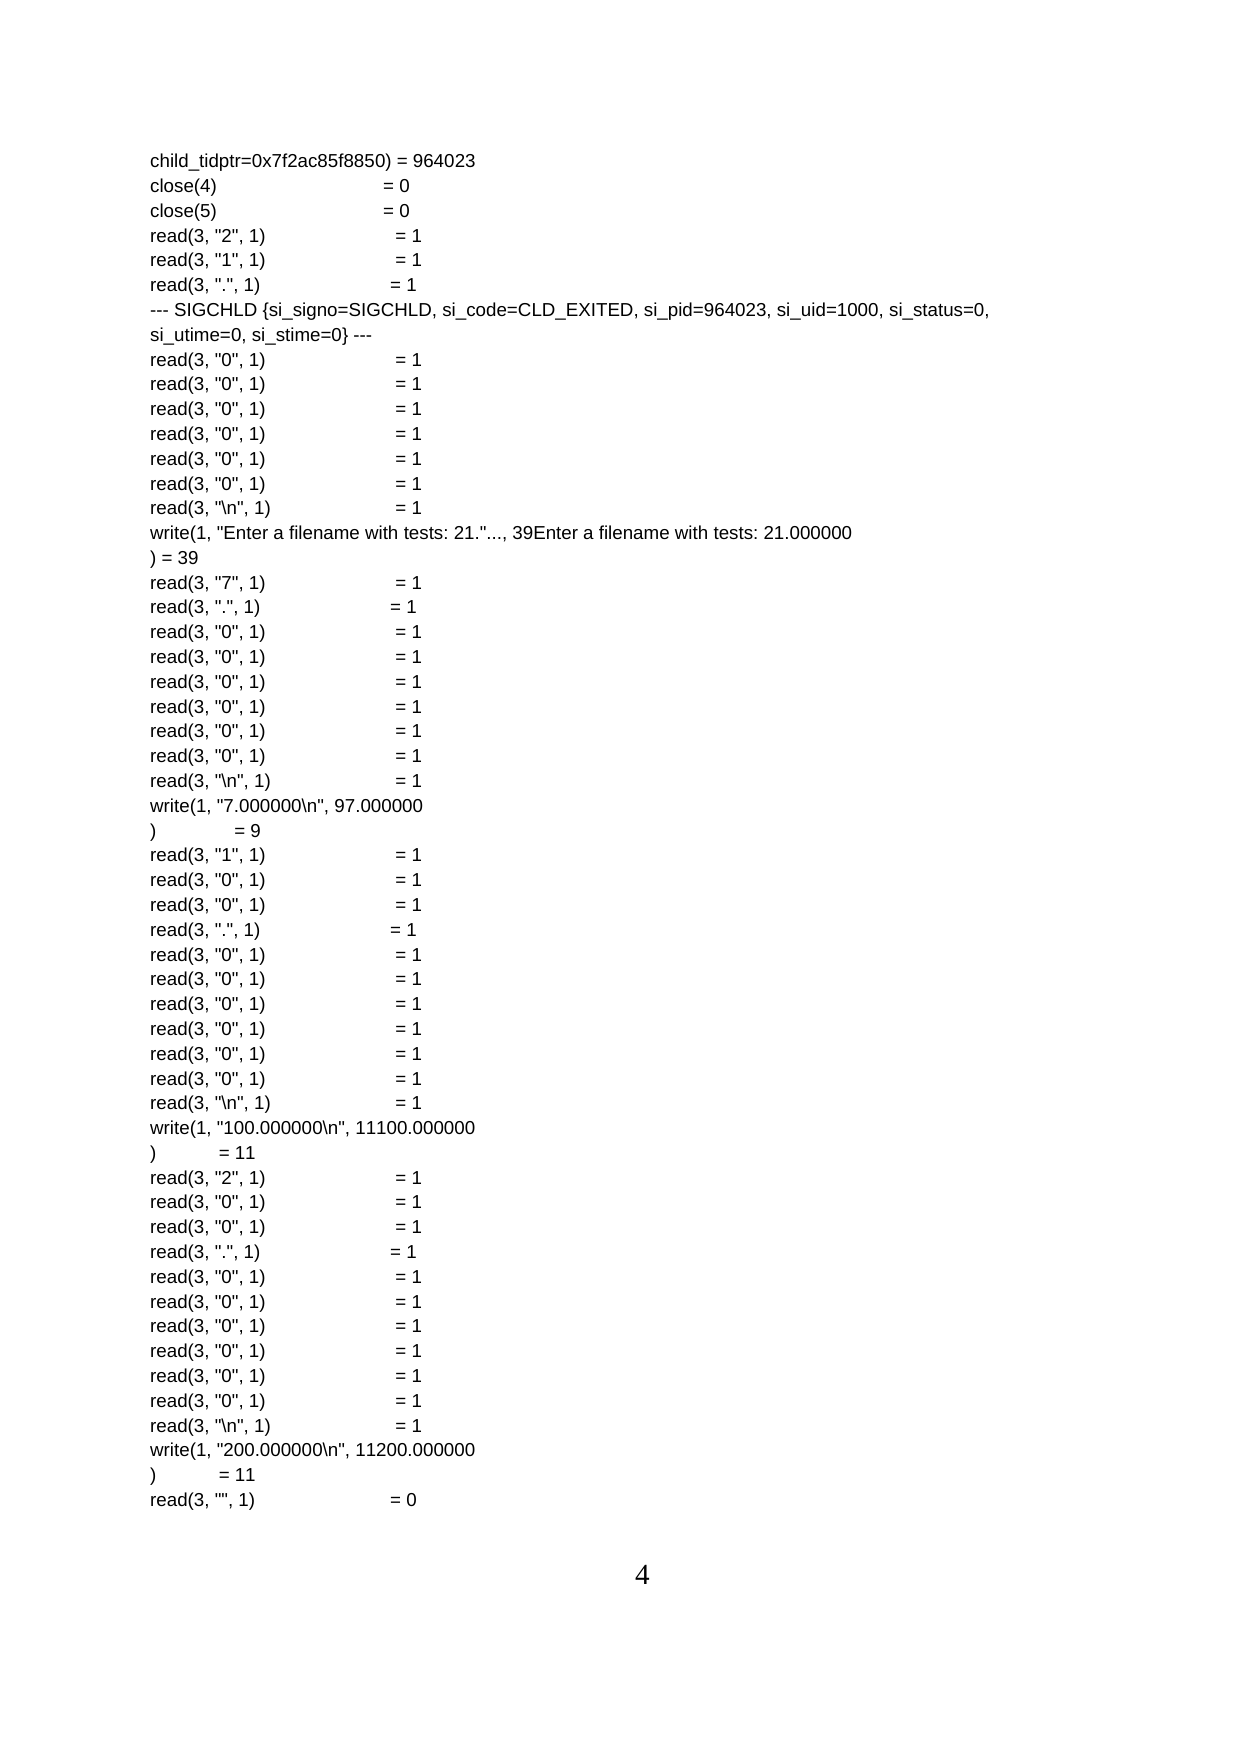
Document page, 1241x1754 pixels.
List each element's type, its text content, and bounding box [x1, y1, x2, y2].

text read(3, "0", 1) = 1 [150, 447, 1091, 469]
text read(3, "1", 1) = 1 [150, 844, 1091, 866]
text read(3, "0", 1) = 1 [150, 1216, 1091, 1238]
text read(3, "0", 1) = 1 [150, 1191, 1091, 1213]
text ) = 11 [150, 1464, 1091, 1486]
text read(3, "0", 1) = 1 [150, 1042, 1091, 1064]
text read(3, "0", 1) = 1 [150, 943, 1091, 965]
text read(3, "0", 1) = 1 [150, 671, 1091, 692]
text read(3, "0", 1) = 1 [150, 1340, 1091, 1362]
text read(3, "0", 1) = 1 [150, 1018, 1091, 1039]
text read(3, "0", 1) = 1 [150, 745, 1091, 767]
text read(3, "0", 1) = 1 [150, 398, 1091, 419]
text read(3, "0", 1) = 1 [150, 1365, 1091, 1386]
text ) = 11 [150, 1142, 1091, 1163]
text read(3, "7", 1) = 1 [150, 571, 1091, 593]
text read(3, "0", 1) = 1 [150, 472, 1091, 494]
text read(3, "0", 1) = 1 [150, 1315, 1091, 1337]
text read(3, "\n", 1) = 1 [150, 770, 1091, 791]
text read(3, ".", 1) = 1 [150, 1241, 1091, 1262]
text read(3, "1", 1) = 1 [150, 249, 1091, 271]
text write(1, "7.000000\n", 97.000000 [150, 794, 1091, 816]
text read(3, "0", 1) = 1 [150, 968, 1091, 990]
text read(3, "0", 1) = 1 [150, 423, 1091, 444]
text read(3, ".", 1) = 1 [150, 596, 1091, 618]
text read(3, "0", 1) = 1 [150, 993, 1091, 1014]
text read(3, "2", 1) = 1 [150, 224, 1091, 246]
text ) = 39 [150, 547, 1091, 568]
text read(3, "0", 1) = 1 [150, 894, 1091, 915]
text write(1, "100.000000\n", 11100.000000 [150, 1117, 1091, 1138]
text write(1, "200.000000\n", 11200.000000 [150, 1439, 1091, 1461]
text read(3, "0", 1) = 1 [150, 1266, 1091, 1287]
text read(3, "0", 1) = 1 [150, 348, 1091, 370]
text read(3, ".", 1) = 1 [150, 274, 1091, 296]
text read(3, "0", 1) = 1 [150, 869, 1091, 891]
text --- SIGCHLD {si_signo=SIGCHLD, si_code=CLD_EXITED, si_pid=964023, si_uid=1000, si_status=0, si_utime=0, si_stime=0} --- [150, 299, 1091, 345]
text close(5) = 0 [150, 199, 1091, 221]
text write(1, "Enter a filename with tests: 21."..., 39Enter a filename with tests: 21.000000 [150, 522, 1091, 543]
text read(3, ".", 1) = 1 [150, 918, 1091, 940]
text read(3, "0", 1) = 1 [150, 695, 1091, 717]
text read(3, "\n", 1) = 1 [150, 1092, 1091, 1114]
text read(3, "\n", 1) = 1 [150, 1414, 1091, 1436]
text read(3, "0", 1) = 1 [150, 1389, 1091, 1411]
text close(4) = 0 [150, 175, 1091, 196]
text child_tidptr=0x7f2ac85f8850) = 964023 [150, 150, 1091, 172]
text read(3, "0", 1) = 1 [150, 373, 1091, 395]
text read(3, "\n", 1) = 1 [150, 497, 1091, 519]
text read(3, "0", 1) = 1 [150, 1290, 1091, 1312]
text ) = 9 [150, 819, 1091, 841]
text read(3, "0", 1) = 1 [150, 1067, 1091, 1089]
text read(3, "", 1) = 0 [150, 1489, 1091, 1510]
text read(3, "0", 1) = 1 [150, 646, 1091, 667]
text read(3, "2", 1) = 1 [150, 1166, 1091, 1188]
text read(3, "0", 1) = 1 [150, 621, 1091, 643]
text read(3, "0", 1) = 1 [150, 720, 1091, 742]
